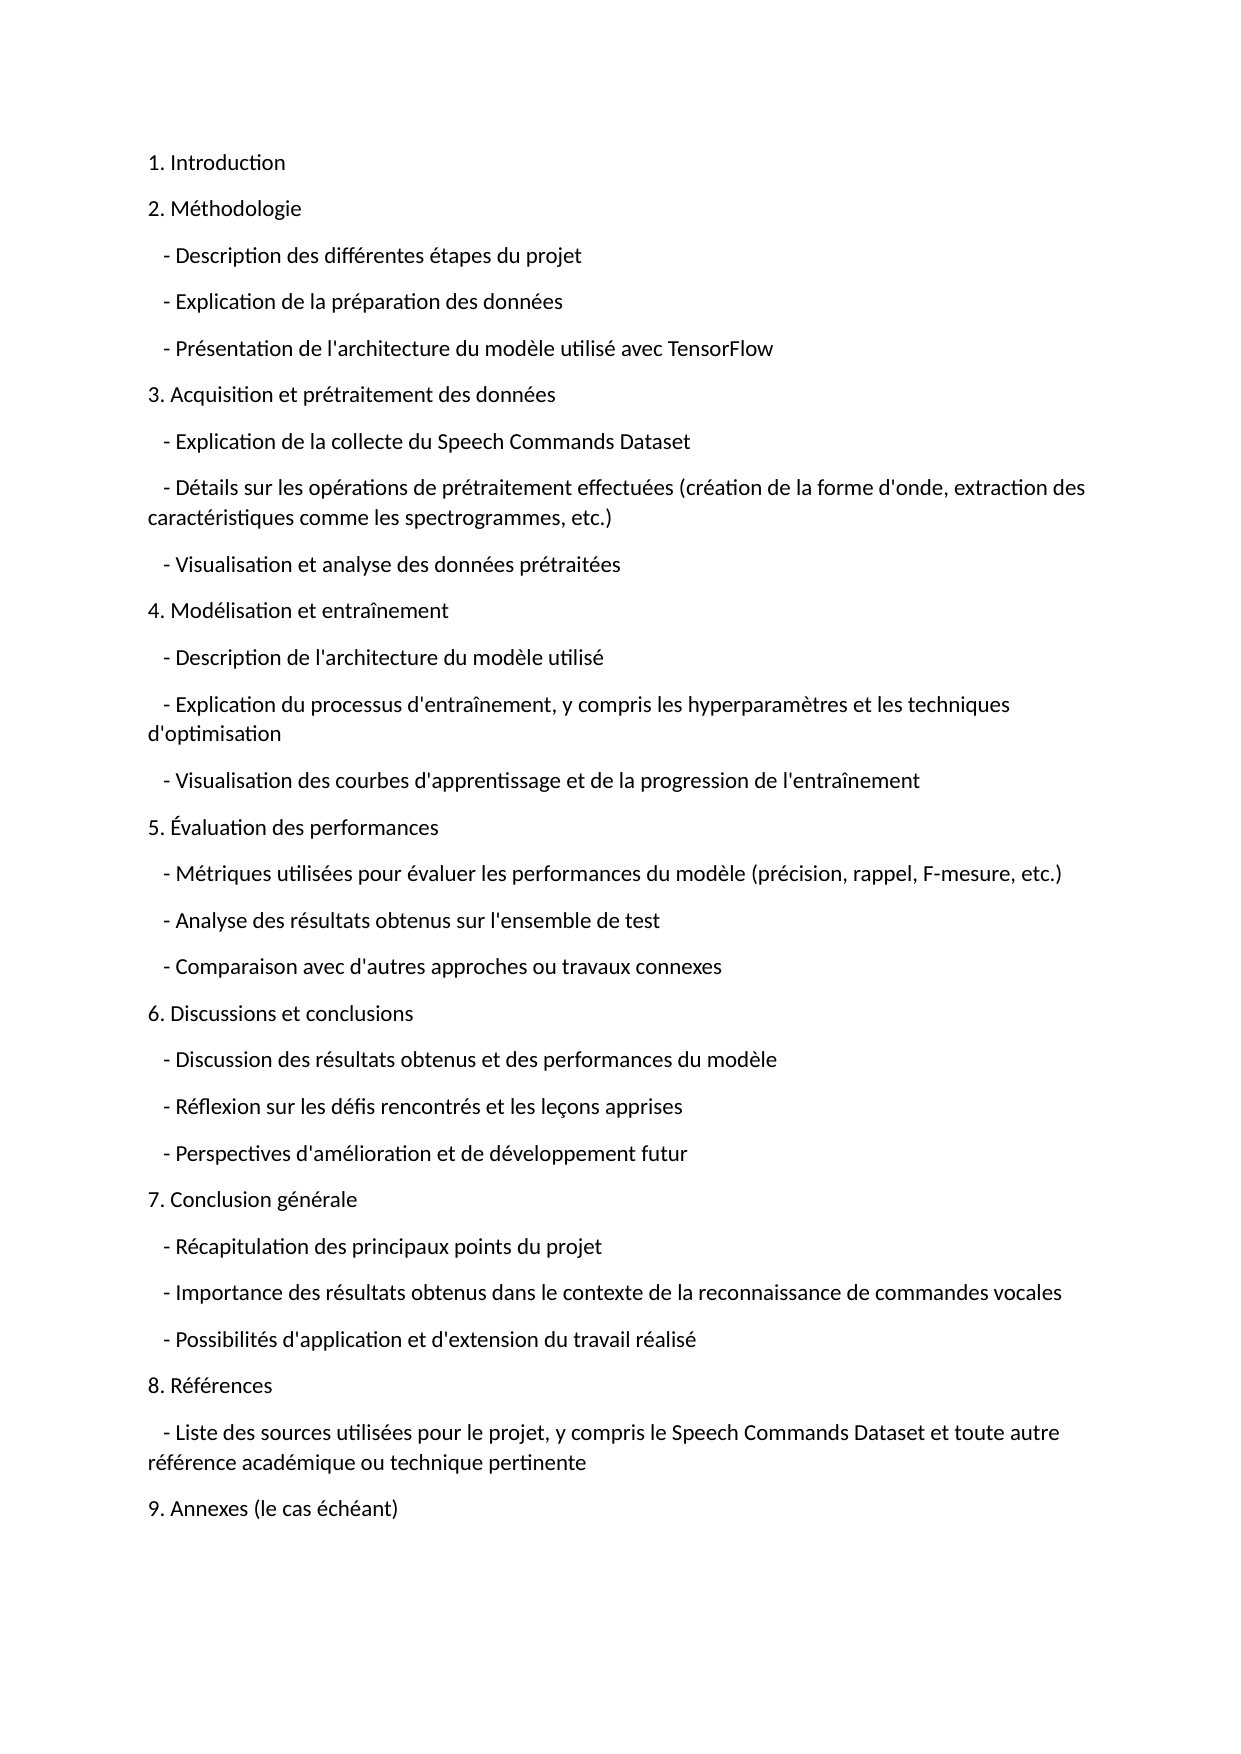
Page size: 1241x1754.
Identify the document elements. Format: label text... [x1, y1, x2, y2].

text - Visualisation des courbes d'apprentissage et de la progression de l'entraînement [148, 766, 1093, 794]
text 9. Annexes (le cas échéant) [148, 1494, 1093, 1522]
text 7. Conclusion générale [148, 1185, 1093, 1213]
text - Visualisation et analyse des données prétraitées [148, 550, 1093, 578]
text 8. Références [148, 1371, 1093, 1399]
text 6. Discussions et conclusions [148, 999, 1093, 1027]
text - Discussion des résultats obtenus et des performances du modèle [148, 1046, 1093, 1073]
text - Réflexion sur les défis rencontrés et les leçons apprises [148, 1092, 1093, 1120]
text - Importance des résultats obtenus dans le contexte de la reconnaissance de commandes vocales [148, 1278, 1093, 1306]
text - Perspectives d'amélioration et de développement futur [148, 1139, 1093, 1167]
text - Possibilités d'application et d'extension du travail réalisé [148, 1325, 1093, 1353]
text 4. Modélisation et entraînement [148, 597, 1093, 624]
text - Liste des sources utilisées pour le projet, y compris le Speech Commands Dataset et toute autre référence académique ou technique pertinente [148, 1418, 1093, 1476]
text - Analyse des résultats obtenus sur l'ensemble de test [148, 906, 1093, 934]
text - Récapitulation des principaux points du projet [148, 1232, 1093, 1260]
text - Métriques utilisées pour évaluer les performances du modèle (précision, rappel, F-mesure, etc.) [148, 859, 1093, 887]
text - Description des différentes étapes du projet [148, 241, 1093, 269]
text - Comparaison avec d'autres approches ou travaux connexes [148, 952, 1093, 980]
text - Explication du processus d'entraînement, y compris les hyperparamètres et les techniques d'optimisation [148, 690, 1093, 748]
text 5. Évaluation des performances [148, 813, 1093, 841]
text 3. Acquisition et prétraitement des données [148, 380, 1093, 408]
text - Description de l'architecture du modèle utilisé [148, 643, 1093, 671]
text - Explication de la préparation des données [148, 287, 1093, 315]
text - Présentation de l'architecture du modèle utilisé avec TensorFlow [148, 334, 1093, 362]
text 1. Introduction [148, 148, 1093, 176]
text 2. Méthodologie [148, 194, 1093, 222]
text - Explication de la collecte du Speech Commands Dataset [148, 427, 1093, 455]
text - Détails sur les opérations de prétraitement effectuées (création de la forme d'onde, extraction des caractéristiques comme les spectrogrammes, etc.) [148, 473, 1093, 531]
